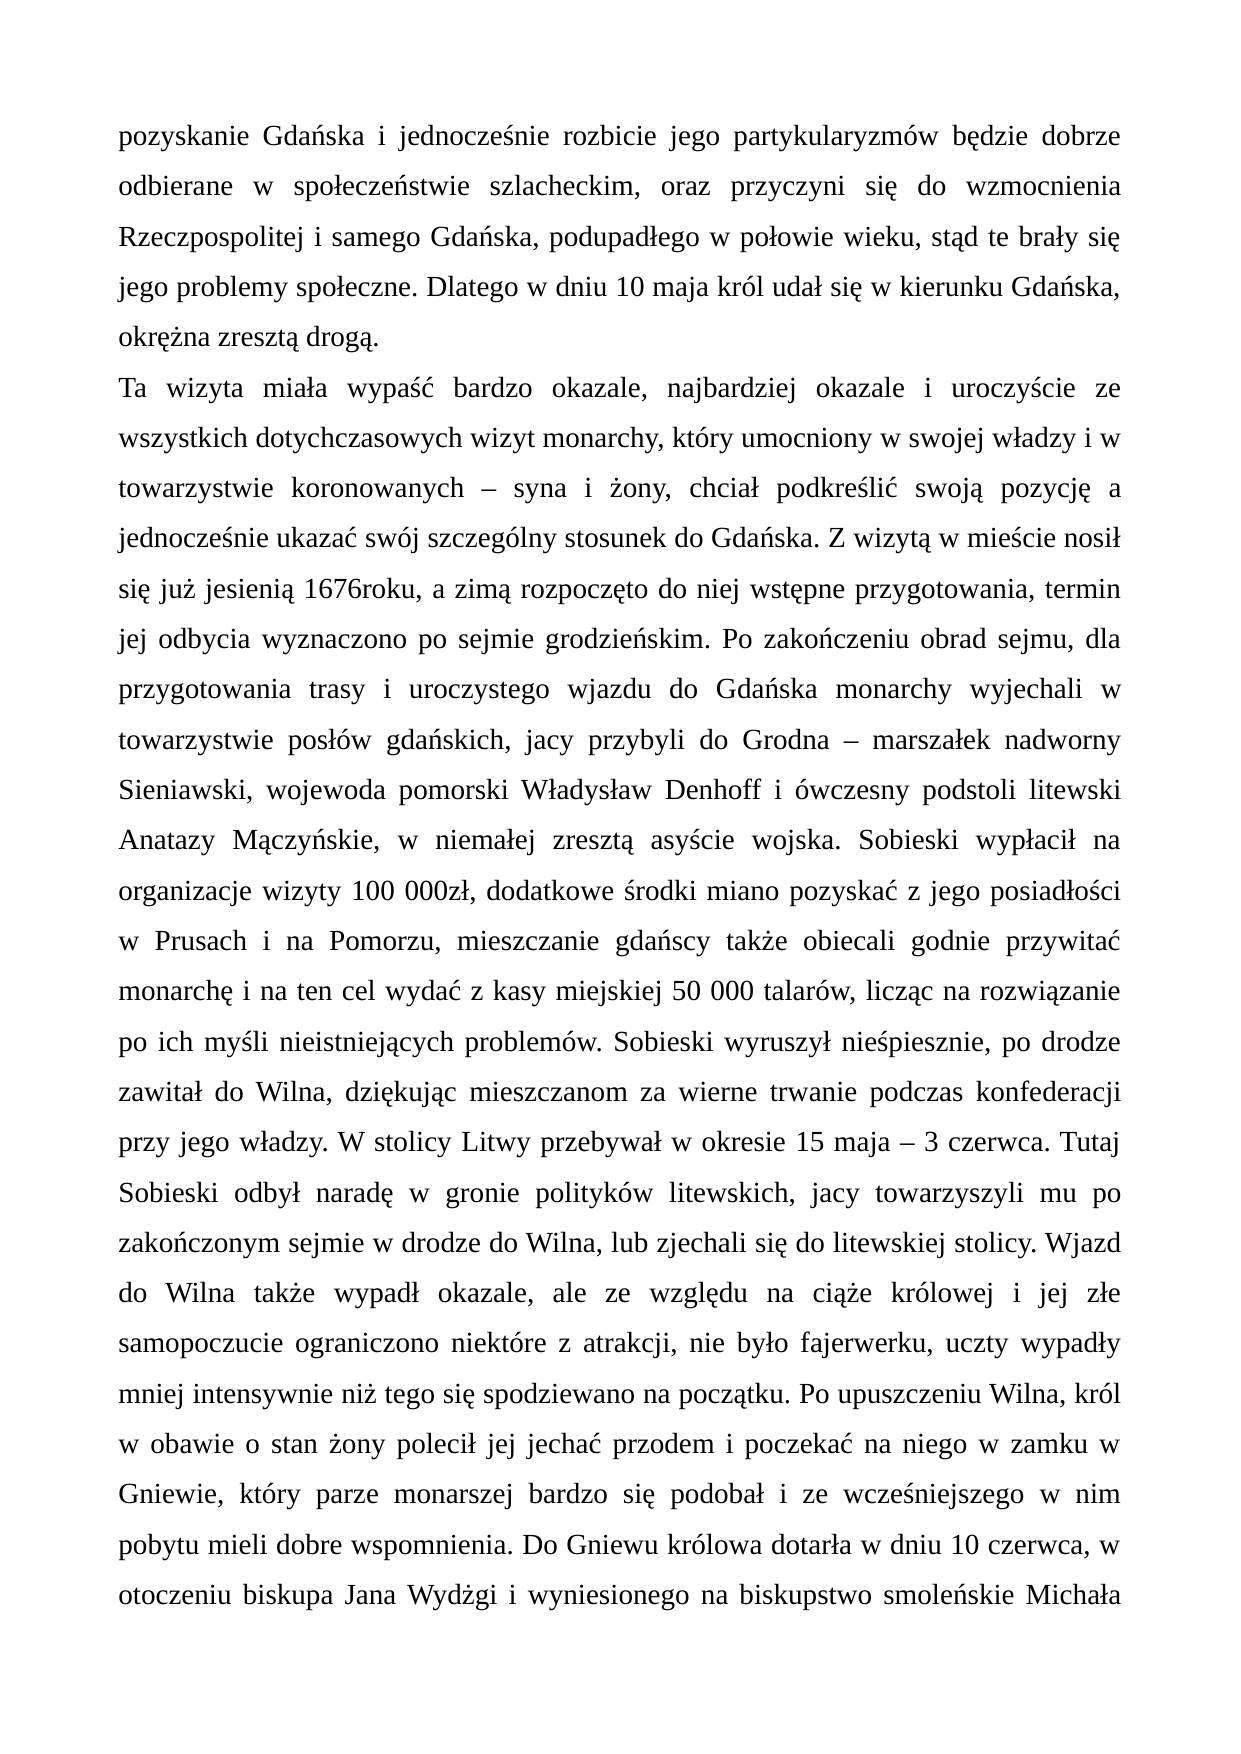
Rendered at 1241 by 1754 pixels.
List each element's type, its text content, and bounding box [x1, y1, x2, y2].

text pozyskanie Gdańska i jednocześnie rozbicie jego partykularyzmów będzie dobrze odbierane w społeczeństwie szlacheckim, oraz przyczyni się do wzmocnienia Rzeczpospolitej i samego Gdańska, podupadłego w połowie wieku, stąd te brały się jego problemy społeczne. Dlatego w dniu 10 maja król udał się w kierunku Gdańska, okrężna zresztą drogą. [118, 118, 1122, 353]
text Ta wizyta miała wypaść bardzo okazale, najbardziej okazale i uroczyście ze wszystkich dotychczasowych wizyt monarchy, który umocniony w swojej władzy i w towarzystwie koronowanych – syna i żony, chciał podkreślić swoją pozycję a jednocześnie ukazać swój szczególny stosunek do Gdańska. Z wizytą w mieście nosił się już jesienią 1676roku, a zimą rozpoczęto do niej wstępne przygotowania, termin jej odbycia wyznaczono po sejmie grodzieńskim. Po zakończeniu obrad sejmu, dla przygotowania trasy i uroczystego wjazdu do Gdańska monarchy wyjechali w towarzystwie posłów gdańskich, jacy przybyli do Grodna – marszałek nadworny Sieniawski, wojewoda pomorski Władysław Denhoff i ówczesny podstoli litewski Anatazy Mączyńskie, w niemałej zresztą asyście wojska. Sobieski wypłacił na organizacje wizyty 100 000zł, dodatkowe środki miano pozyskać z jego posiadłości w Prusach i na Pomorzu, mieszczanie gdańscy także obiecali godnie przywitać monarchę i na ten cel wydać z kasy miejskiej 50 000 talarów, licząc na rozwiązanie po ich myśli nieistniejących problemów. Sobieski wyruszył nieśpiesznie, po drodze zawitał do Wilna, dziękując mieszczanom za wierne trwanie podczas konfederacji przy jego władzy. W stolicy Litwy przebywał w okresie 15 maja – 3 czerwca. Tutaj Sobieski odbył naradę w gronie polityków litewskich, jacy towarzyszyli mu po zakończonym sejmie w drodze do Wilna, lub zjechali się do litewskiej stolicy. Wjazd do Wilna także wypadł okazale, ale ze względu na ciąże królowej i jej złe samopoczucie ograniczono niektóre z atrakcji, nie było fajerwerku, uczty wypadły mniej intensywnie niż tego się spodziewano na początku. Po upuszczeniu Wilna, król w obawie o stan żony polecił jej jechać przodem i poczekać na niego w zamku w Gniewie, który parze monarszej bardzo się podobał i ze wcześniejszego w nim pobytu mieli dobre wspomnienia. Do Gniewu królowa dotarła w dniu 10 czerwca, w otoczeniu biskupa Jana Wydżgi i wyniesionego na biskupstwo smoleńskie Michała [118, 370, 1122, 1611]
